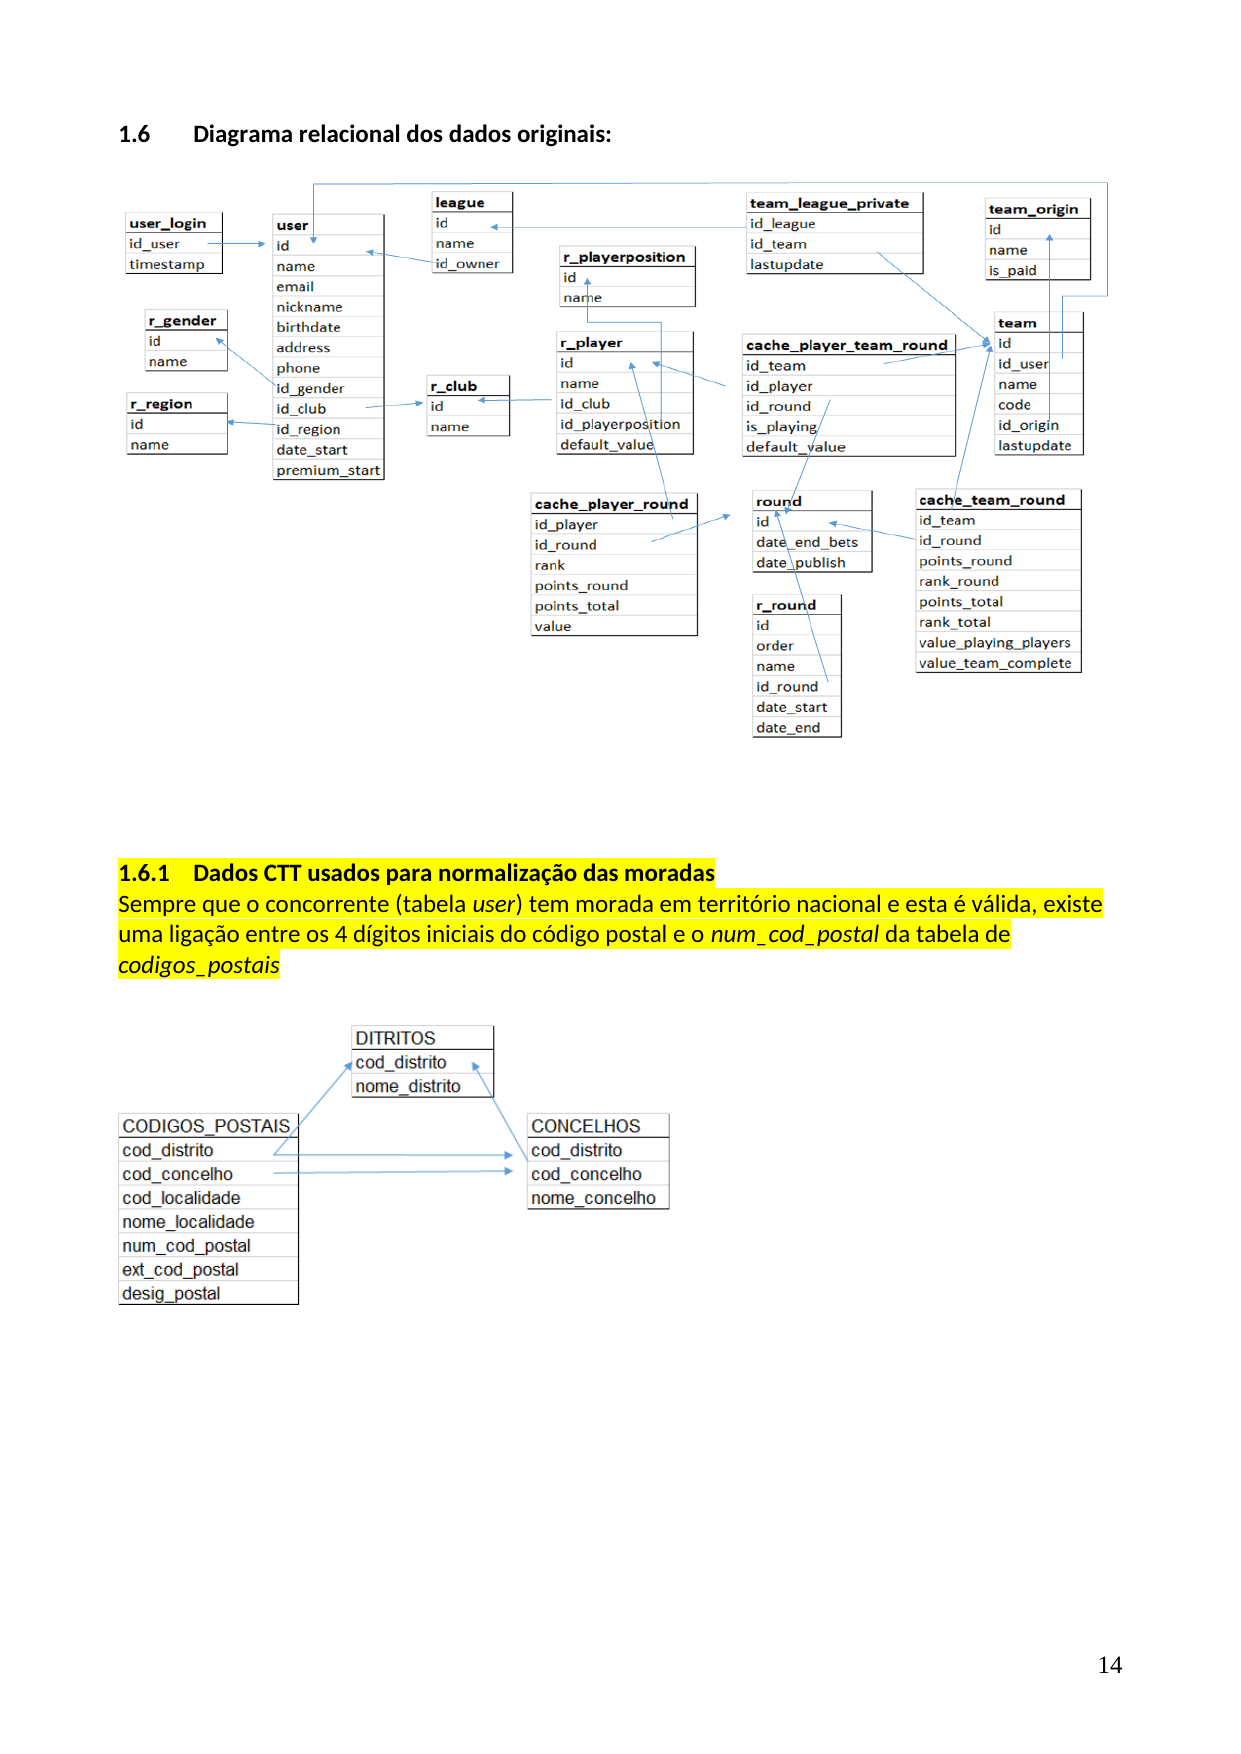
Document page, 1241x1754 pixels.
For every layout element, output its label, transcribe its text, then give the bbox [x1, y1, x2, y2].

text 1.6 Diagrama relacional dos dados originais: [118, 118, 1122, 149]
text 1.6.1 Dados CTT usados para normalização das moradas Sempre que o concorrente (tabela user) tem morada em território nacional e esta é válida, existe uma ligação entre os 4 dígitos iniciais do código postal e o num_cod_postal da tabela de codigos_postais [118, 857, 1122, 979]
picture [118, 1025, 670, 1305]
picture [118, 163, 1118, 752]
